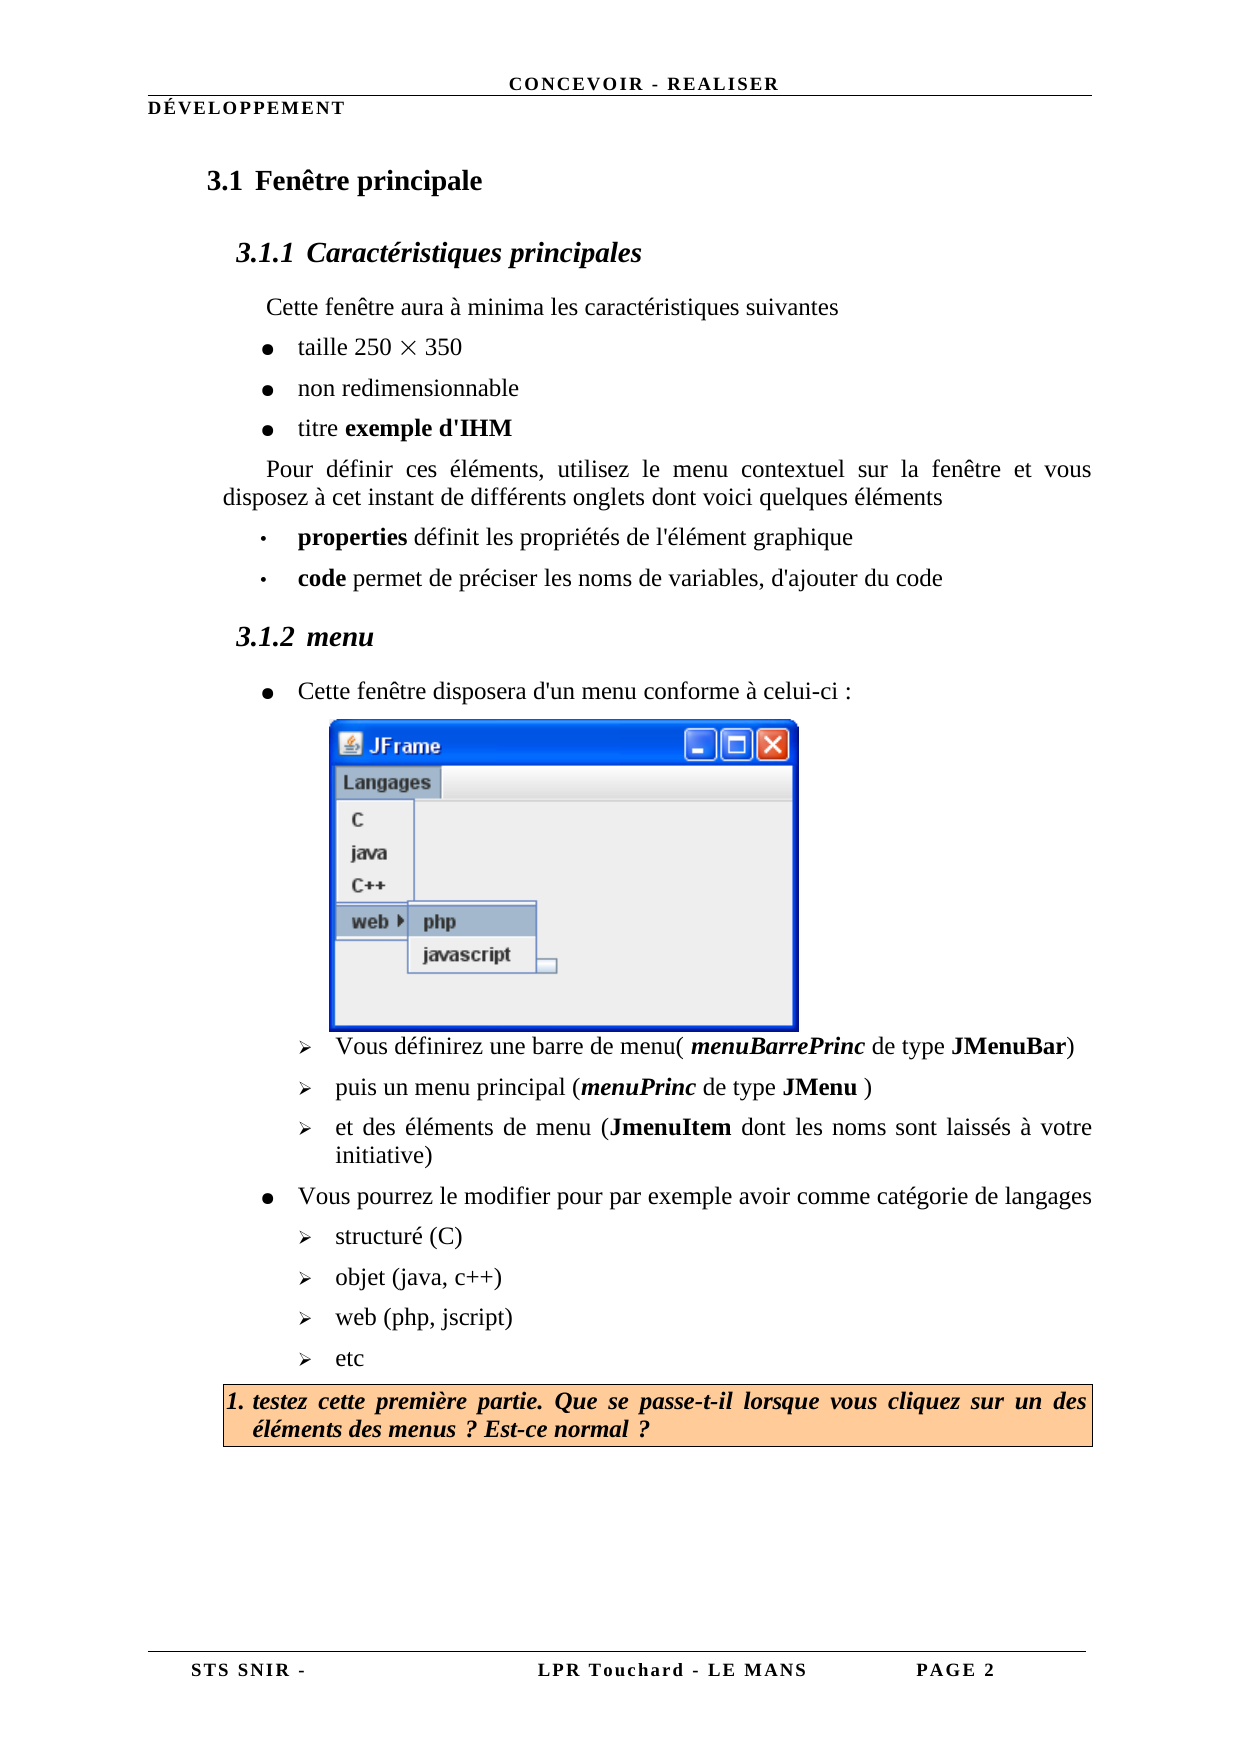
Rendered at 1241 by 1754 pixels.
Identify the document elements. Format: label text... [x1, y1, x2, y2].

list properties définit les propriétés de l'élément graphique [260, 523, 1092, 551]
list Vous pourrez le modifier pour par exemple avoir comme catégorie de langages [260, 1182, 1092, 1209]
list titre exemple d'IHM [260, 414, 1092, 442]
subtitle menu [148, 623, 1092, 653]
list puis un menu principal (menuPrinc de type JMenu ) [298, 1072, 1092, 1101]
list objet (java, c++) [298, 1263, 1092, 1291]
subtitle Caractéristiques principales [148, 239, 1092, 268]
list Cette fenêtre disposera d'un menu conforme à celui-ci : [260, 677, 1092, 705]
list structuré (C) [298, 1222, 1092, 1250]
list testez cette première partie. Que se passe-t-il lorsque vous cliquez sur un des éléments des menus ? Est-ce normal ? [224, 1385, 1092, 1446]
list non redimensionnable [260, 374, 1092, 402]
list Vous définirez une barre de menu( menuBarrePrinc de type JMenuBar) [298, 717, 1092, 1060]
subtitle Fenêtre principale [148, 167, 1092, 196]
list taille 250  350 [260, 333, 1092, 361]
list web (php, jscript) [298, 1303, 1092, 1331]
list et des éléments de menu (JmenuItem dont les noms sont laissés à votre initiative) [298, 1113, 1092, 1169]
list code permet de préciser les noms de variables, d'ajouter du code [260, 564, 1092, 592]
text Pour définir ces éléments, utilisez le menu contextuel sur la fenêtre et vous disposez à cet instant de différents onglets dont voici quelques éléments [223, 455, 1092, 511]
text Cette fenêtre aura à minima les caractéristiques suivantes [223, 293, 1092, 321]
picture [329, 719, 799, 1032]
list etc [298, 1344, 1092, 1372]
